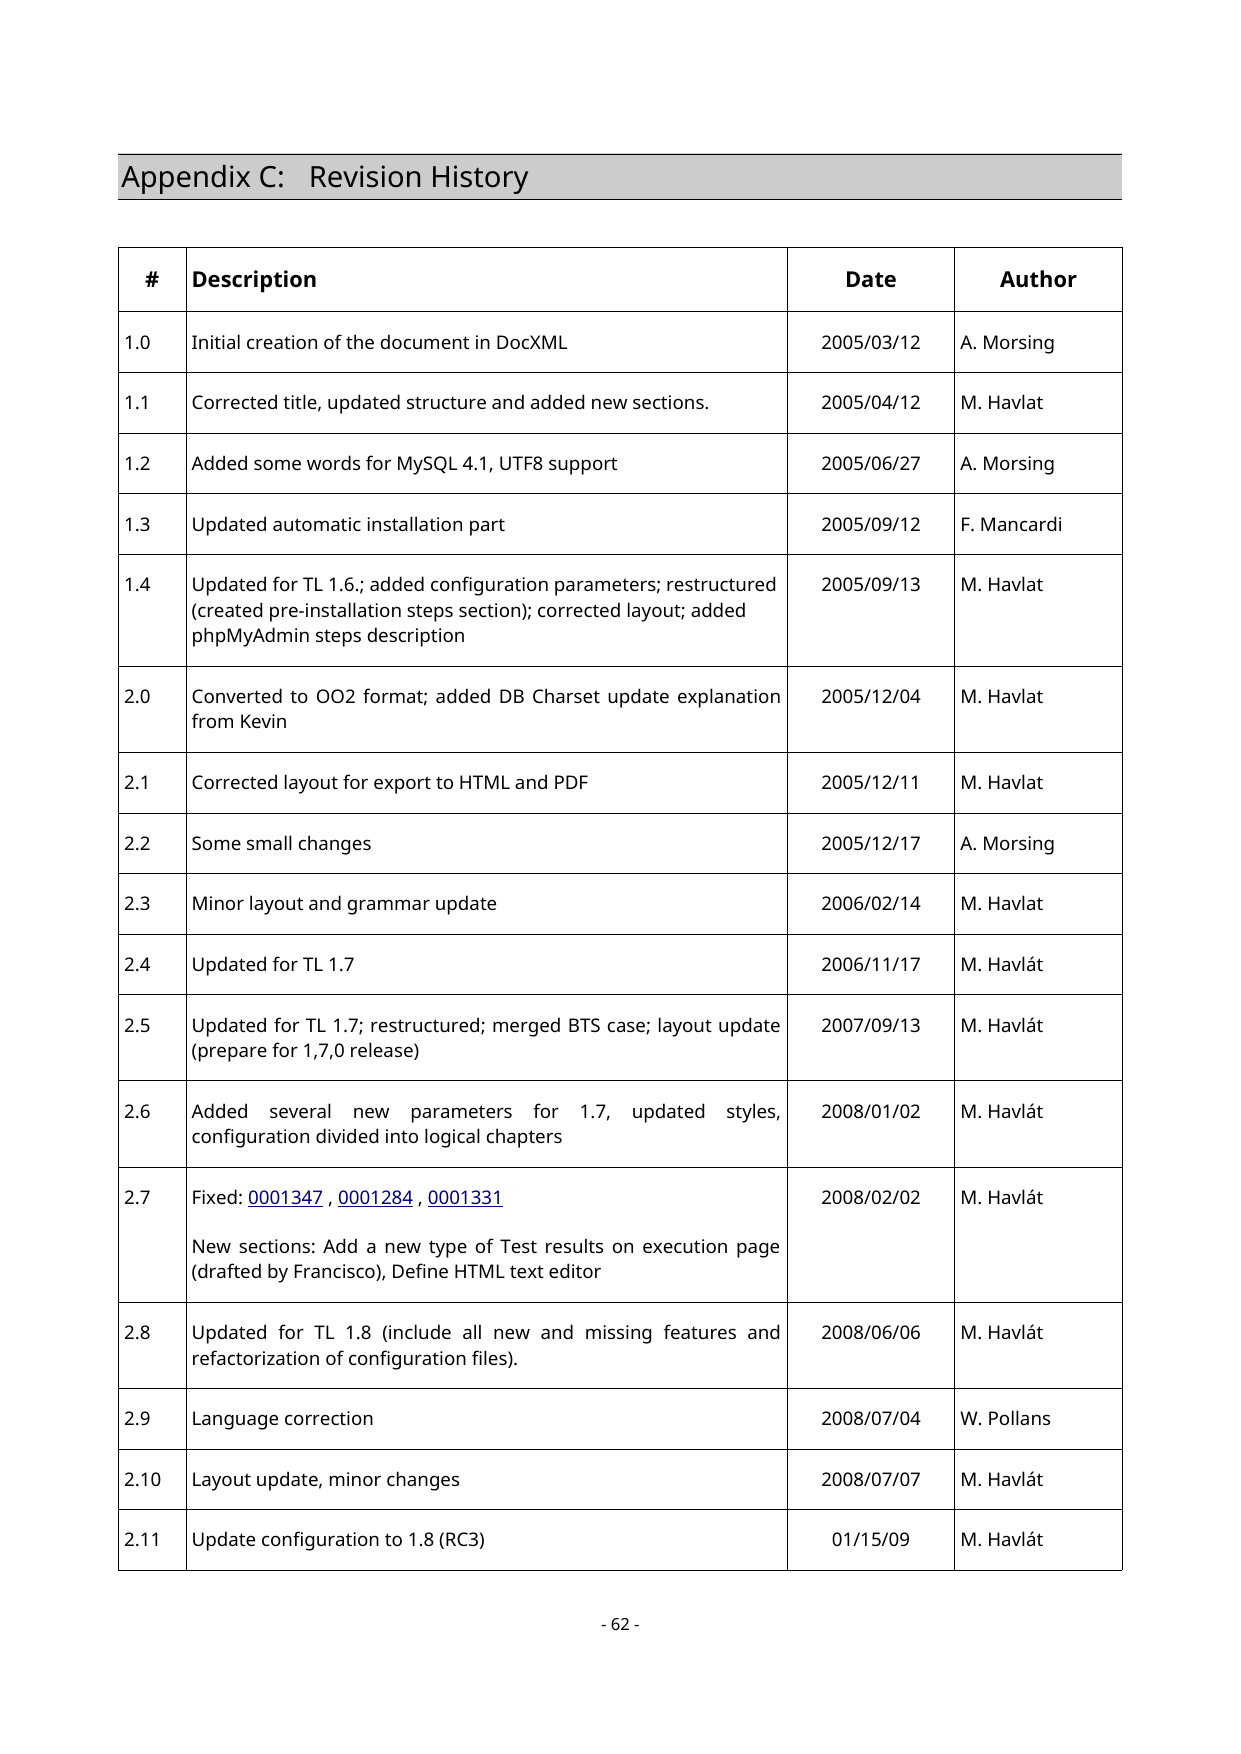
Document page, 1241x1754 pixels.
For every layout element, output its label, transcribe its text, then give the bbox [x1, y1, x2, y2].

table_cell 1.3 [119, 494, 186, 554]
table_cell A. Morsing [955, 312, 1122, 372]
table_cell 1.1 [119, 373, 186, 433]
table_header Description [187, 248, 787, 311]
table_cell 2.3 [119, 874, 186, 934]
table_cell A. Morsing [955, 434, 1122, 493]
table_cell 2.8 [119, 1303, 186, 1388]
table_cell M. Havlát [955, 1081, 1122, 1167]
table_cell 2005/12/04 [788, 667, 954, 752]
table_cell A. Morsing [955, 814, 1122, 873]
table_cell M. Havlát [955, 935, 1122, 994]
table_cell Some small changes [187, 814, 787, 873]
table_cell 2005/03/12 [788, 312, 954, 372]
table_cell 2005/09/13 [788, 555, 954, 666]
table_cell Converted to OO2 format; added DB Charset update explanation from Kevin [187, 667, 787, 752]
table_cell 2.4 [119, 935, 186, 994]
table_cell 2008/07/07 [788, 1450, 954, 1509]
table_header Date [788, 248, 954, 311]
table_cell M. Havlát [955, 995, 1122, 1080]
table_cell 2006/02/14 [788, 874, 954, 934]
table_cell 2.10 [119, 1450, 186, 1509]
table_cell M. Havlat [955, 555, 1122, 666]
table_cell M. Havlát [955, 1510, 1122, 1570]
table_cell 2008/02/02 [788, 1168, 954, 1302]
table_cell 1.0 [119, 312, 186, 372]
table_cell Updated automatic installation part [187, 494, 787, 554]
table_cell Added several new parameters for 1.7, updated styles, configuration divided into logical chapters [187, 1081, 787, 1167]
table_cell 2005/09/12 [788, 494, 954, 554]
table_cell M. Havlat [955, 874, 1122, 934]
table_cell 1.4 [119, 555, 186, 666]
table_cell 2.11 [119, 1510, 186, 1570]
table_cell 2.2 [119, 814, 186, 873]
table_cell Updated for TL 1.7 [187, 935, 787, 994]
table_cell W. Pollans [955, 1389, 1122, 1448]
table_cell F. Mancardi [955, 494, 1122, 554]
list Revision History [118, 155, 1122, 199]
table_cell M. Havlát [955, 1303, 1122, 1388]
table_cell Updated for TL 1.6.; added configuration parameters; restructured (created pre-installation steps section); corrected layout; added phpMyAdmin steps description [187, 555, 787, 666]
table_cell M. Havlát [955, 1168, 1122, 1302]
table_cell 2.9 [119, 1389, 186, 1448]
table_cell M. Havlat [955, 753, 1122, 812]
table_cell 2005/06/27 [788, 434, 954, 493]
table_header # [119, 248, 186, 311]
table_cell Update configuration to 1.8 (RC3) [187, 1510, 787, 1570]
table_cell M. Havlat [955, 373, 1122, 433]
table_cell Corrected title, updated structure and added new sections. [187, 373, 787, 433]
table_cell M. Havlat [955, 667, 1122, 752]
table_cell Minor layout and grammar update [187, 874, 787, 934]
table_cell 2.1 [119, 753, 186, 812]
table_header Author [955, 248, 1122, 311]
table_cell 2008/06/06 [788, 1303, 954, 1388]
table_cell 2008/01/02 [788, 1081, 954, 1167]
table_cell Updated for TL 1.8 (include all new and missing features and refactorization of configuration files). [187, 1303, 787, 1388]
table_cell 2008/07/04 [788, 1389, 954, 1448]
table_cell 2005/12/11 [788, 753, 954, 812]
table_cell 2007/09/13 [788, 995, 954, 1080]
table_cell M. Havlát [955, 1450, 1122, 1509]
table_cell Language correction [187, 1389, 787, 1448]
table_cell 2005/12/17 [788, 814, 954, 873]
table_cell 2.6 [119, 1081, 186, 1167]
table_cell Updated for TL 1.7; restructured; merged BTS case; layout update (prepare for 1,7,0 release) [187, 995, 787, 1080]
table_cell Corrected layout for export to HTML and PDF [187, 753, 787, 812]
table_cell Layout update, minor changes [187, 1450, 787, 1509]
table_cell 1.2 [119, 434, 186, 493]
table_cell Added some words for MySQL 4.1, UTF8 support [187, 434, 787, 493]
table_cell Initial creation of the document in DocXML [187, 312, 787, 372]
table_cell 2.0 [119, 667, 186, 752]
table_cell 2006/11/17 [788, 935, 954, 994]
table_cell 2.5 [119, 995, 186, 1080]
table_cell 2.7 [119, 1168, 186, 1302]
table_cell 01/15/09 [788, 1510, 954, 1570]
table_cell Fixed: 0001347 , 0001284 , 0001331 New sections: Add a new type of Test results on execution page (drafted by Francisco), Define HTML text editor [187, 1168, 787, 1302]
table_cell 2005/04/12 [788, 373, 954, 433]
